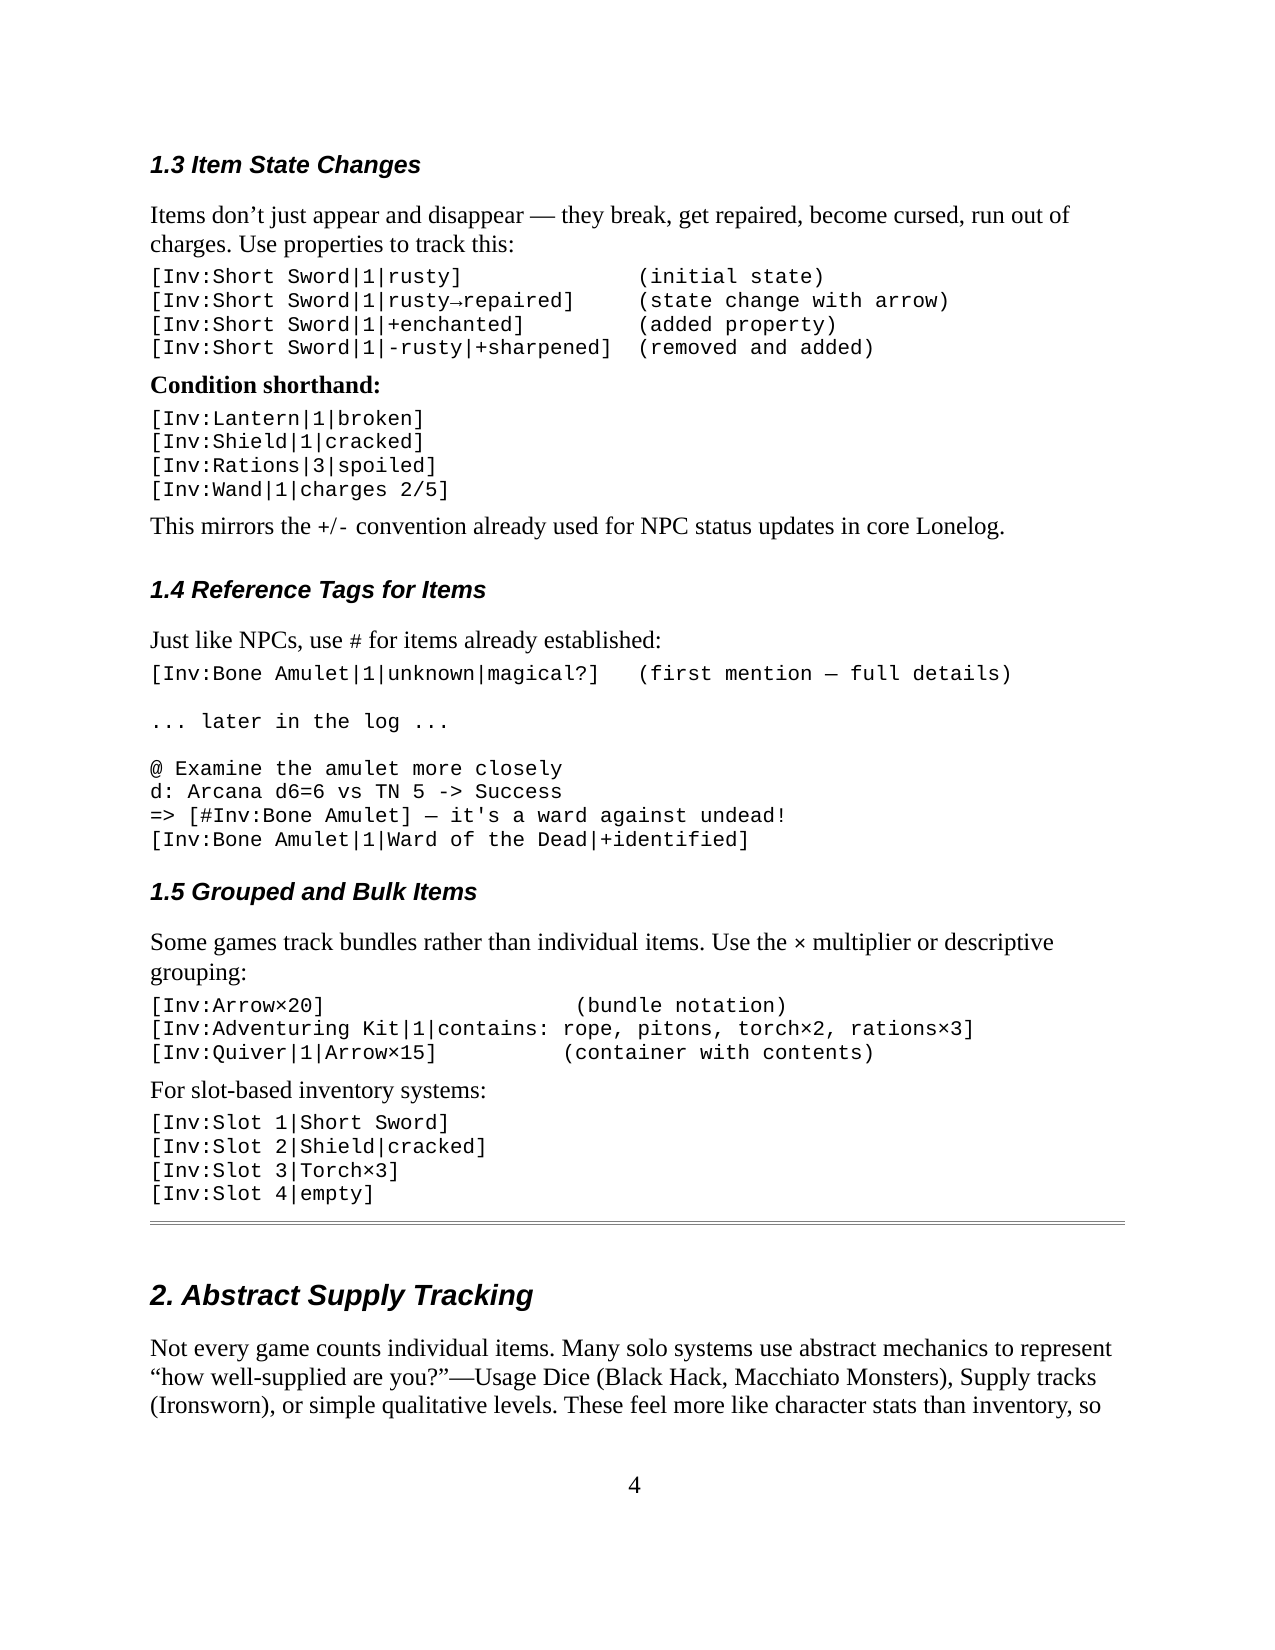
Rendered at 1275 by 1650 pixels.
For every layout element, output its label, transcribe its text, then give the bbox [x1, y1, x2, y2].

text [Inv:Short Sword|1|-rusty|+sharpened] (removed and added) [150, 337, 1125, 361]
text d: Arcana d6=6 vs TN 5 -> Success [150, 782, 1125, 805]
text [Inv:Rations|3|spoiled] [150, 455, 1125, 479]
text [Inv:Wand|1|charges 2/5] [150, 479, 1125, 502]
text Just like NPCs, use # for items already established: [150, 625, 1125, 654]
text [Inv:Shield|1|cracked] [150, 431, 1125, 455]
text [Inv:Lantern|1|broken] [150, 408, 1125, 431]
subtitle 1.4 Reference Tags for Items [150, 575, 1125, 603]
text [Inv:Short Sword|1|rusty→repaired] (state change with arrow) [150, 290, 1125, 314]
text [Inv:Quiver|1|Arrow×15] (container with contents) [150, 1042, 1125, 1066]
text [Inv:Slot 1|Short Sword] [150, 1112, 1125, 1136]
text [Inv:Slot 4|empty] [150, 1183, 1125, 1207]
text Condition shorthand: [150, 370, 1125, 399]
subtitle 1.3 Item State Changes [150, 150, 1125, 178]
text Some games track bundles rather than individual items. Use the × multiplier or descriptive grouping: [150, 927, 1125, 986]
text [Inv:Slot 3|Torch×3] [150, 1160, 1125, 1183]
text For slot-based inventory systems: [150, 1075, 1125, 1103]
text [Inv:Short Sword|1|rusty] (initial state) [150, 266, 1125, 290]
text [Inv:Bone Amulet|1|unknown|magical?] (first mention — full details) [150, 663, 1125, 687]
text This mirrors the +/- convention already used for NPC status updates in core Lonelog. [150, 511, 1125, 541]
subtitle 2. Abstract Supply Tracking [150, 1278, 1125, 1312]
text [Inv:Bone Amulet|1|Ward of the Dead|+identified] [150, 829, 1125, 852]
text [Inv:Short Sword|1|+enchanted] (added property) [150, 314, 1125, 337]
text @ Examine the amulet more closely [150, 758, 1125, 782]
text [Inv:Slot 2|Shield|cracked] [150, 1136, 1125, 1160]
text ... later in the log ... [150, 711, 1125, 734]
text [Inv:Arrow×20] (bundle notation) [150, 995, 1125, 1018]
subtitle 1.5 Grouped and Bulk Items [150, 877, 1125, 906]
text [Inv:Adventuring Kit|1|contains: rope, pitons, torch×2, rations×3] [150, 1018, 1125, 1042]
text Not every game counts individual items. Many solo systems use abstract mechanics to represent “how well-supplied are you?”—Usage Dice (Black Hack, Macchiato Monsters), Supply tracks (Ironsworn), or simple qualitative levels. These feel more like character stats than inventory, so [150, 1333, 1125, 1419]
text => [#Inv:Bone Amulet] — it's a ward against undead! [150, 805, 1125, 829]
text Items don’t just appear and disappear — they break, get repaired, become cursed, run out of charges. Use properties to track this: [150, 200, 1125, 257]
